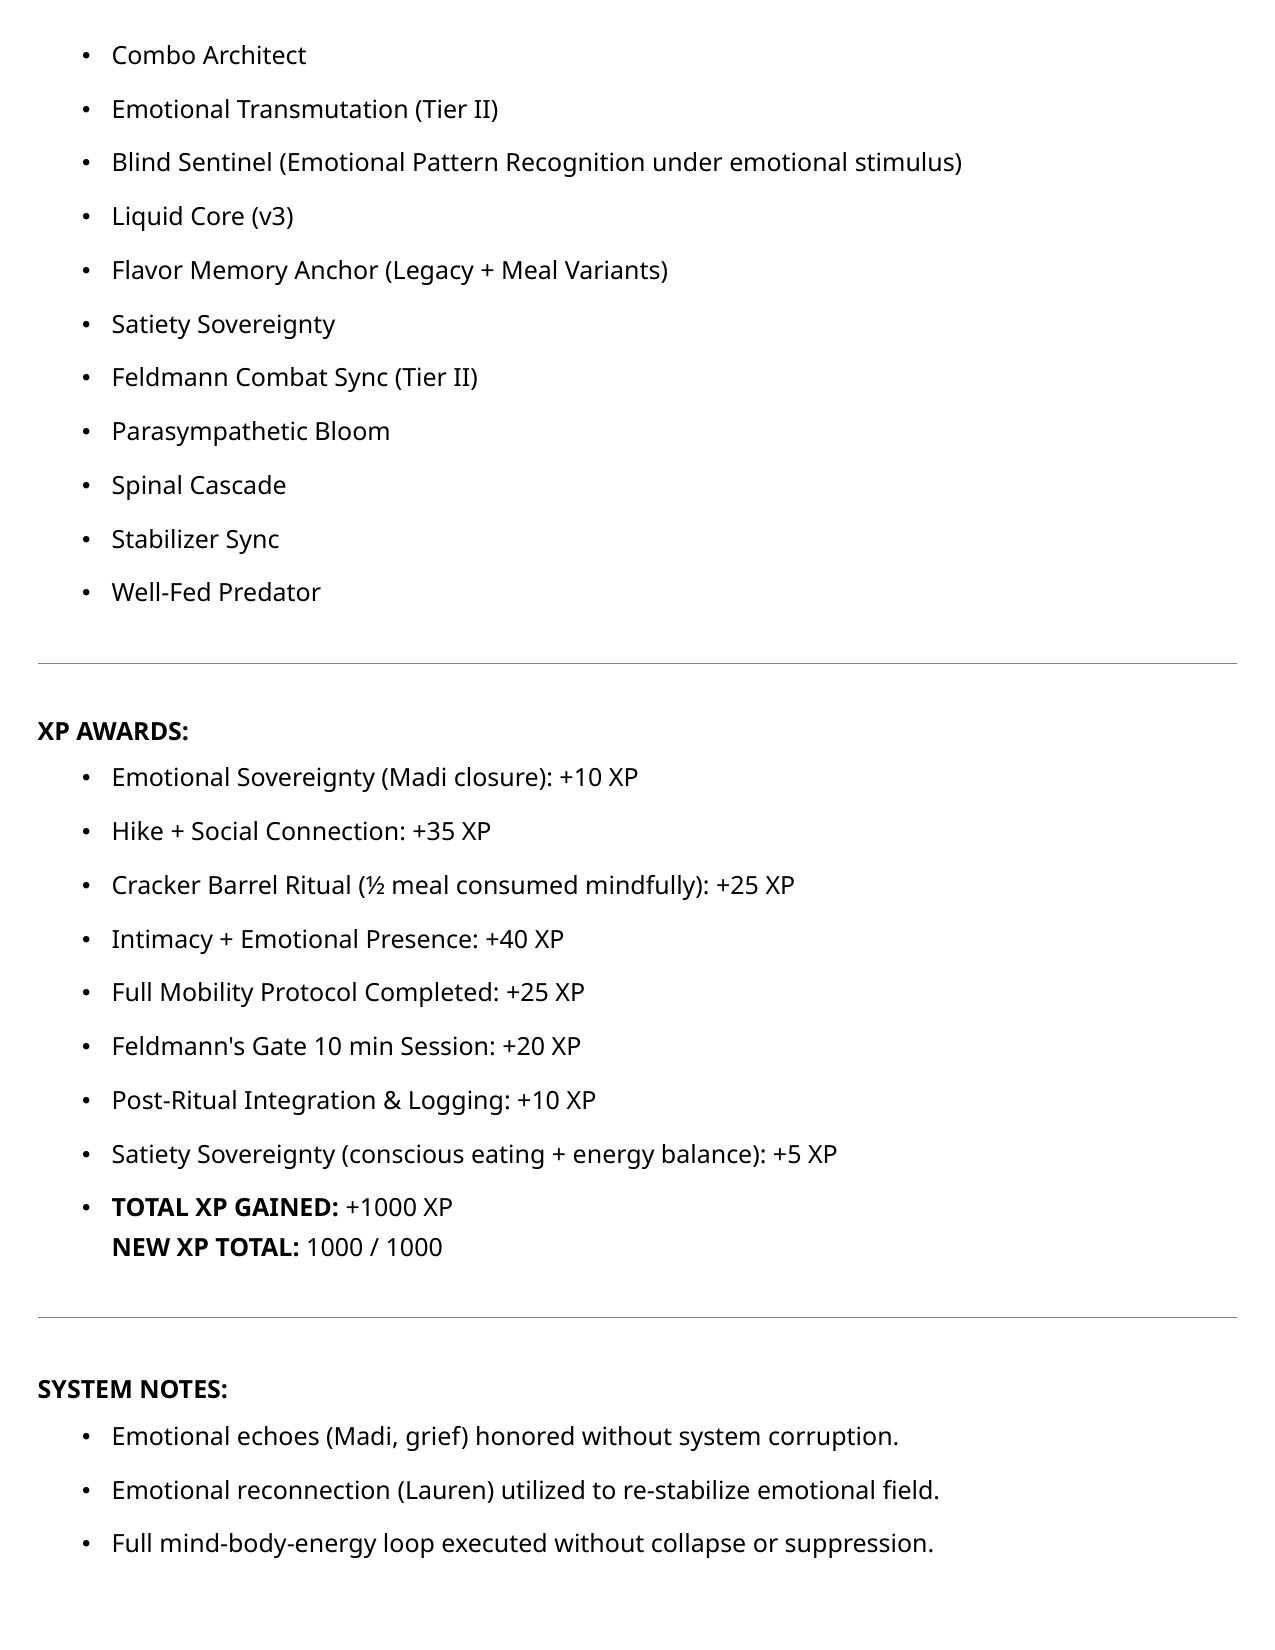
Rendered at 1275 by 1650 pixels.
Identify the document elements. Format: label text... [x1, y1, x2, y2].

list Satiety Sovereignty (conscious eating + energy balance): +5 XP [82, 1136, 1237, 1170]
list Liquid Core (v3) [82, 199, 1237, 233]
list Emotional reconnection (Lauren) utilized to re-stabilize emotional field. [82, 1472, 1237, 1506]
list Full Mobility Protocol Completed: +25 XP [82, 975, 1237, 1009]
list Emotional Transmutation (Tier II) [82, 91, 1237, 125]
subtitle XP AWARDS: [37, 713, 1237, 748]
list Emotional echoes (Madi, grief) honored without system corruption. [82, 1418, 1237, 1453]
list Intimacy + Emotional Presence: +40 XP [82, 921, 1237, 955]
list Stabilizer Sync [82, 521, 1237, 555]
list Parasympathetic Bloom [82, 414, 1237, 448]
list Spinal Cascade [82, 467, 1237, 502]
list Post-Ritual Integration & Logging: +10 XP [82, 1083, 1237, 1117]
list Well-Fed Predator [82, 575, 1237, 609]
list Combo Architect [82, 37, 1237, 72]
subtitle SYSTEM NOTES: [37, 1372, 1237, 1406]
list Full mind-body-energy loop executed without collapse or suppression. [82, 1526, 1237, 1560]
list Blind Sentinel (Emotional Pattern Recognition under emotional stimulus) [82, 145, 1237, 179]
list Feldmann Combat Sync (Tier II) [82, 360, 1237, 394]
list Satiety Sovereignty [82, 306, 1237, 340]
list Hike + Social Connection: +35 XP [82, 814, 1237, 848]
list TOTAL XP GAINED: +1000 XP NEW XP TOTAL: 1000 / 1000 [82, 1190, 1237, 1263]
list Feldmann's Gate 10 min Session: +20 XP [82, 1029, 1237, 1063]
list Cracker Barrel Ritual (½ meal consumed mindfully): +25 XP [82, 868, 1237, 902]
list Flavor Memory Anchor (Legacy + Meal Variants) [82, 252, 1237, 287]
list Emotional Sovereignty (Madi closure): +10 XP [82, 760, 1237, 794]
